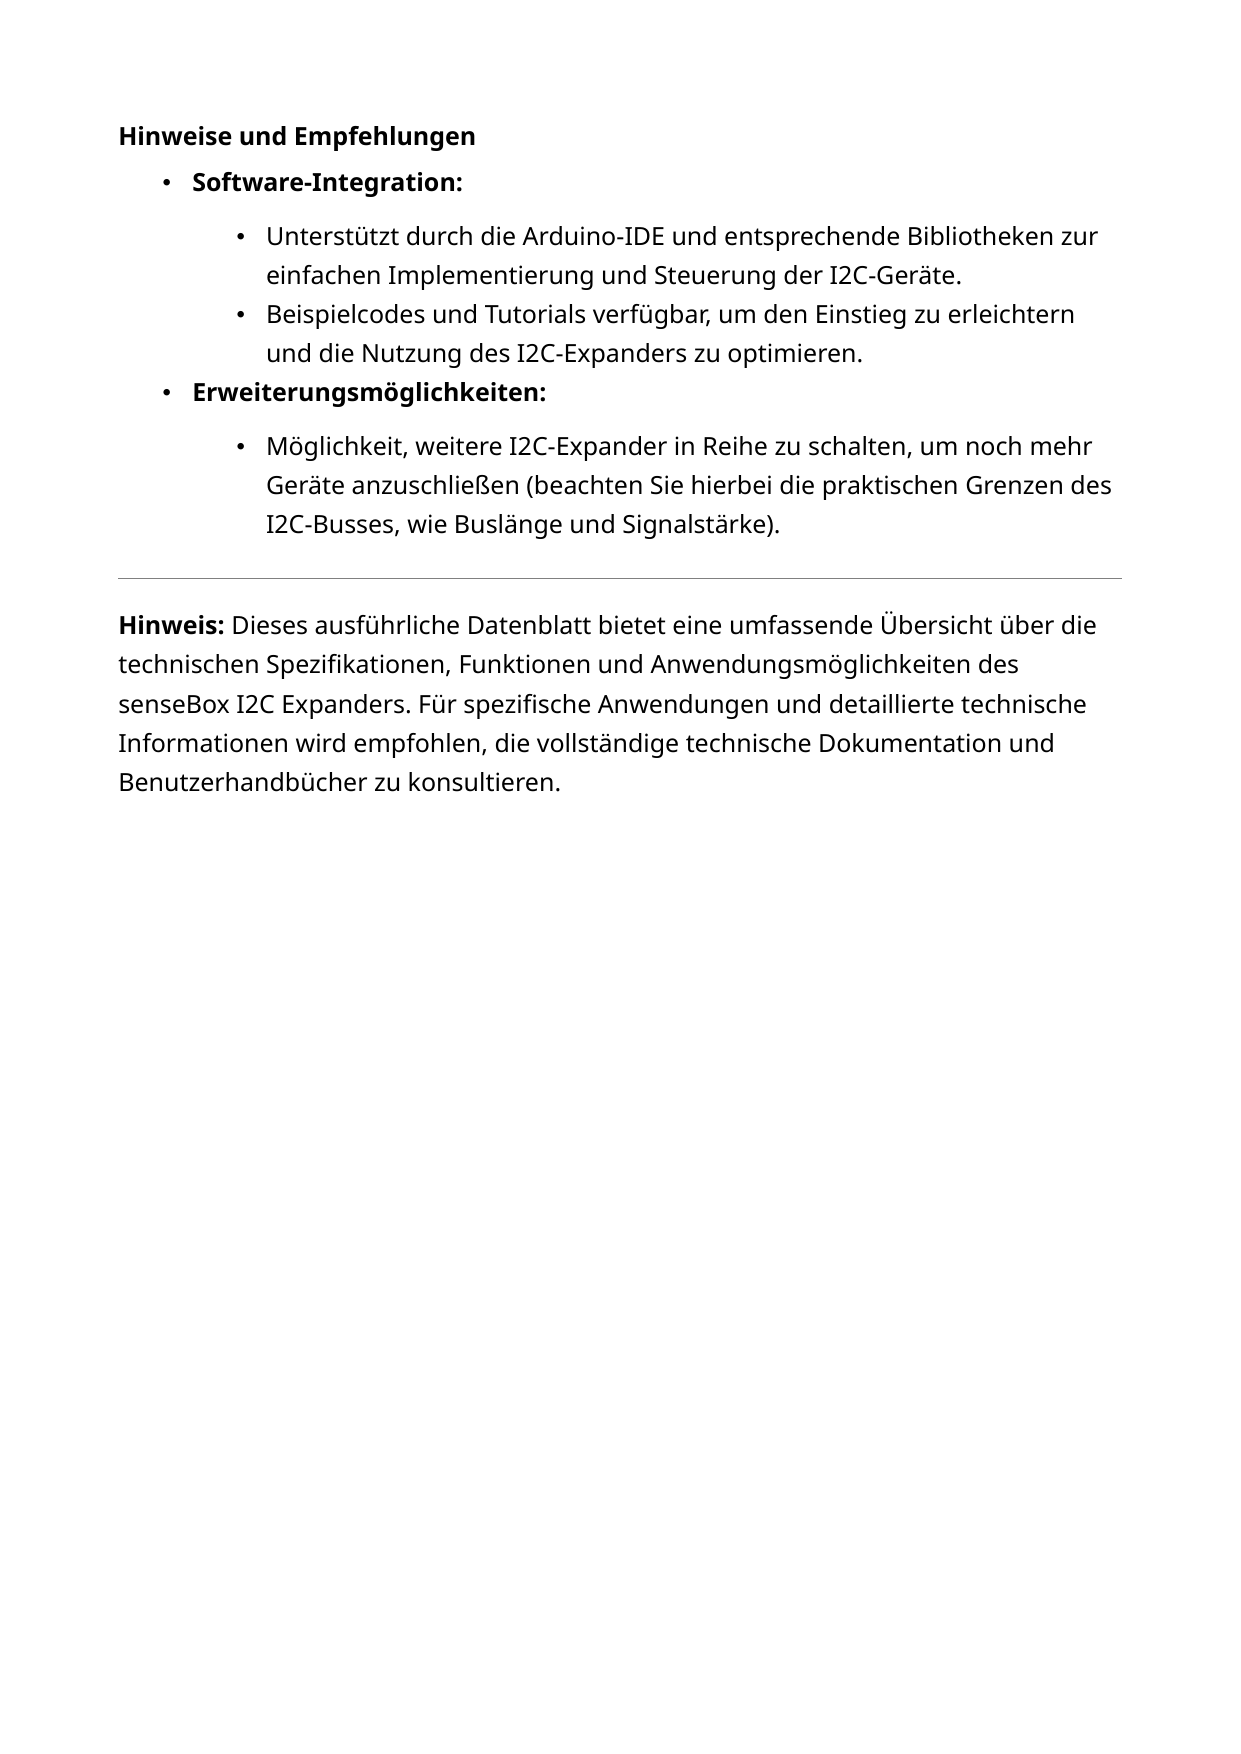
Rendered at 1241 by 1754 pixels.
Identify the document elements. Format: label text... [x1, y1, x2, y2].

list Erweiterungsmöglichkeiten: [162, 375, 1122, 409]
list Software-Integration: [162, 165, 1122, 199]
list Möglichkeit, weitere I2C-Expander in Reihe zu schalten, um noch mehr Geräte anzuschließen (beachten Sie hierbei die praktischen Grenzen des I2C-Busses, wie Buslänge und Signalstärke). [236, 429, 1122, 541]
list Unterstützt durch die Arduino-IDE und entsprechende Bibliotheken zur einfachen Implementierung und Steuerung der I2C-Geräte. [236, 218, 1122, 292]
list Beispielcodes und Tutorials verfügbar, um den Einstieg zu erleichtern und die Nutzung des I2C-Expanders zu optimieren. [236, 297, 1122, 370]
text Hinweis: Dieses ausführliche Datenblatt bietet eine umfassende Übersicht über die technischen Spezifikationen, Funktionen und Anwendungsmöglichkeiten des senseBox I2C Expanders. Für spezifische Anwendungen und detaillierte technische Informationen wird empfohlen, die vollständige technische Dokumentation und Benutzerhandbücher zu konsultieren. [118, 608, 1122, 799]
subtitle Hinweise und Empfehlungen [118, 118, 1122, 152]
